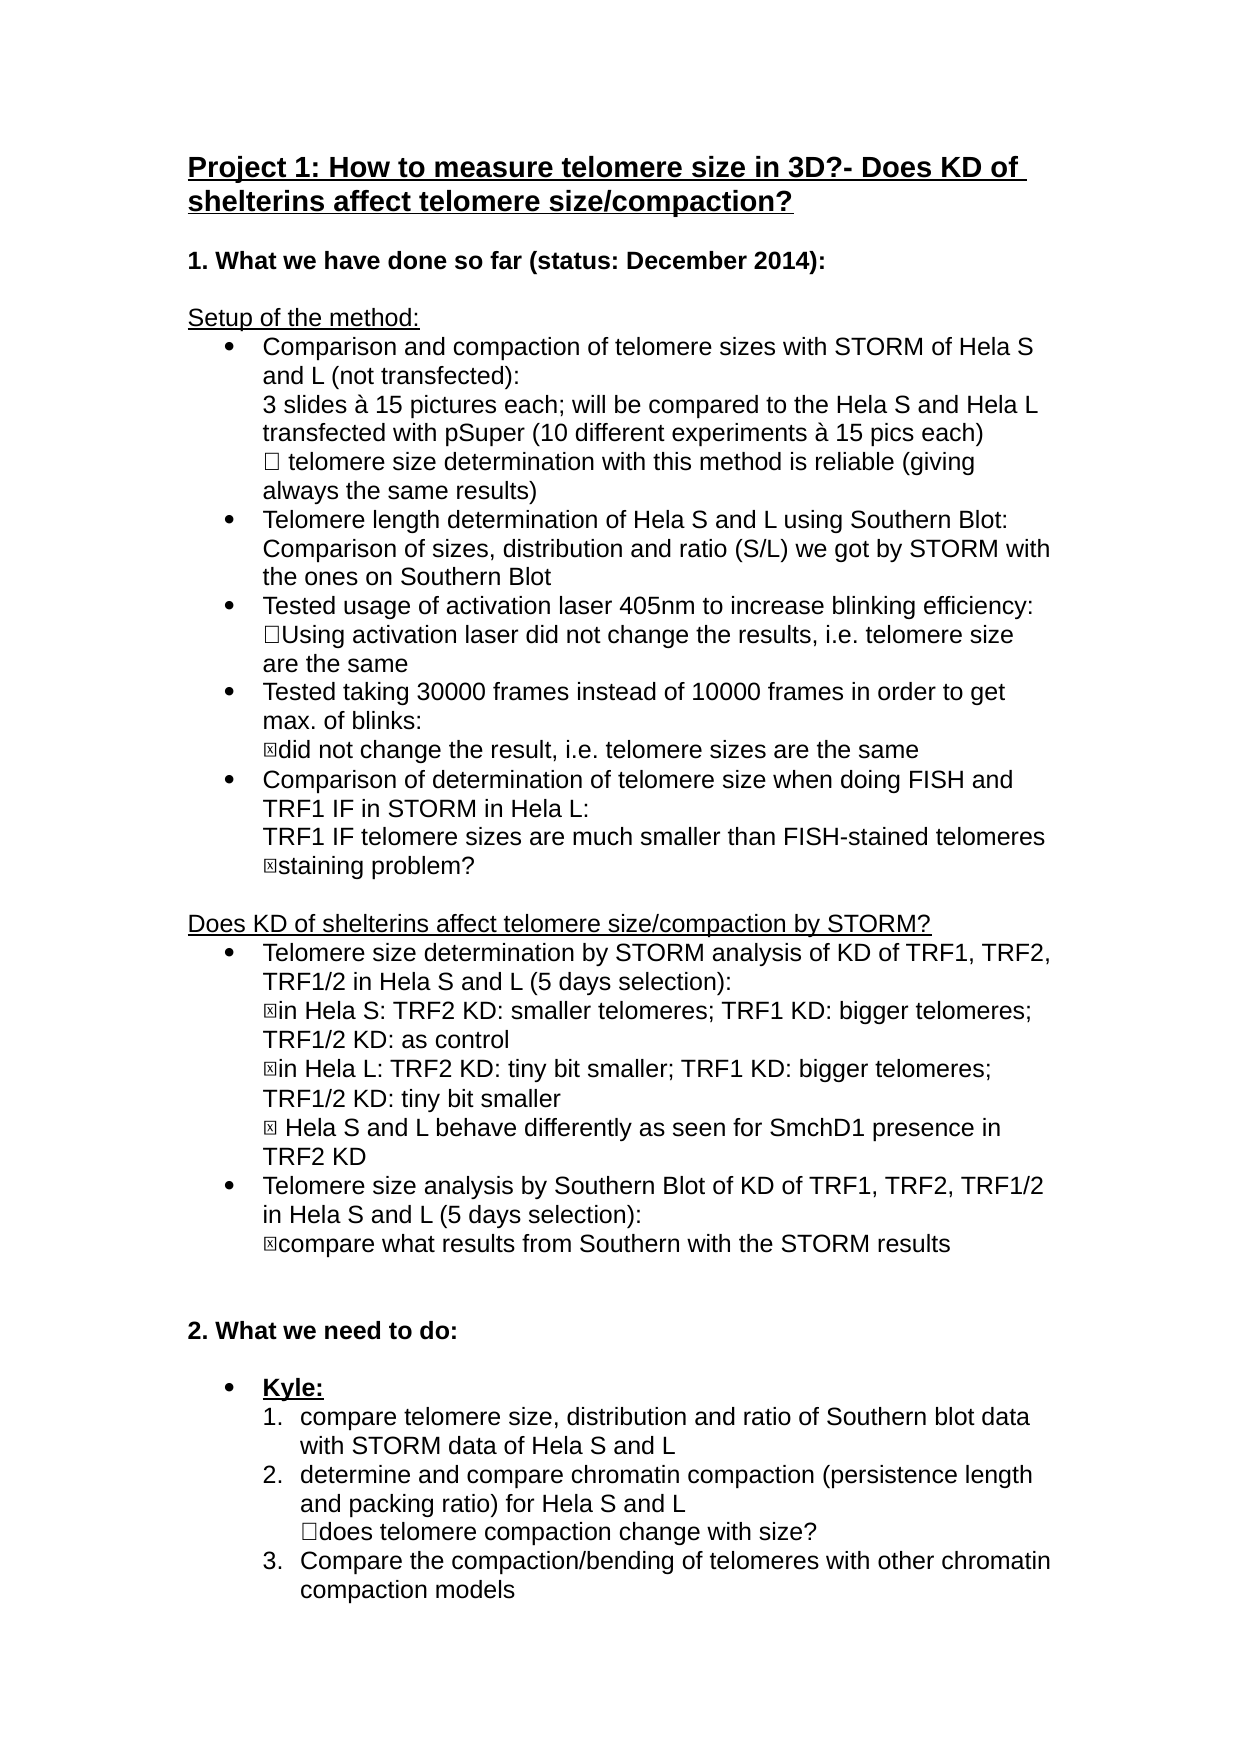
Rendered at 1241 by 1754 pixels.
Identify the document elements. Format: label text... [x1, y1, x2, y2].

list compare telomere size, distribution and ratio of Southern blot data with STORM data of Hela S and L [262, 1402, 1053, 1460]
list Compare the compaction/bending of telomeres with other chromatin compaction models [262, 1546, 1053, 1603]
list staining problem? [262, 851, 1053, 881]
list in Hela L: TRF2 KD: tiny bit smaller; TRF1 KD: bigger telomeres; TRF1/2 KD: tiny bit smaller [262, 1054, 1053, 1113]
list Using activation laser did not change the results, i.e. telomere size are the same [262, 620, 1053, 677]
list Comparison of sizes, distribution and ratio (S/L) we got by STORM with the ones on Southern Blot [262, 533, 1053, 591]
list Telomere size determination by STORM analysis of KD of TRF1, TRF2, TRF1/2 in Hela S and L (5 days selection): [225, 938, 1053, 996]
list TRF1 IF telomere sizes are much smaller than FISH-stained telomeres [262, 822, 1053, 851]
list 3 slides à 15 pictures each; will be compared to the Hela S and Hela L transfected with pSuper (10 different experiments à 15 pics each) [262, 390, 1053, 447]
list compare what results from Southern with the STORM results [262, 1229, 1053, 1258]
text Project 1: How to measure telomere size in 3D?- Does KD of shelterins affect telomere size/compaction? [187, 150, 1053, 217]
list Kyle: [225, 1373, 1053, 1402]
list Telomere size analysis by Southern Blot of KD of TRF1, TRF2, TRF1/2 in Hela S and L (5 days selection): [225, 1171, 1053, 1229]
text 2. What we need to do: [187, 1316, 1053, 1345]
list Telomere length determination of Hela S and L using Southern Blot: [225, 505, 1053, 533]
list Comparison and compaction of telomere sizes with STORM of Hela S and L (not transfected): [225, 332, 1053, 390]
list did not change the result, i.e. telomere sizes are the same [262, 735, 1053, 765]
list Comparison of determination of telomere size when doing FISH and TRF1 IF in STORM in Hela L: [225, 765, 1053, 822]
list Tested taking 30000 frames instead of 10000 frames in order to get max. of blinks: [225, 677, 1053, 735]
list in Hela S: TRF2 KD: smaller telomeres; TRF1 KD: bigger telomeres; TRF1/2 KD: as control [262, 996, 1053, 1054]
list determine and compare chromatin compaction (persistence length and packing ratio) for Hela S and L [262, 1460, 1053, 1517]
list Tested usage of activation laser 405nm to increase blinking efficiency: [225, 591, 1053, 620]
text Does KD of shelterins affect telomere size/compaction by STORM? [187, 909, 1053, 938]
text Setup of the method: [187, 303, 1053, 332]
text 1. What we have done so far (status: December 2014): [187, 246, 1053, 274]
list does telomere compaction change with size? [300, 1517, 1053, 1546]
list  telomere size determination with this method is reliable (giving always the same results) [262, 447, 1053, 505]
list  Hela S and L behave differently as seen for SmchD1 presence in TRF2 KD [262, 1113, 1053, 1171]
